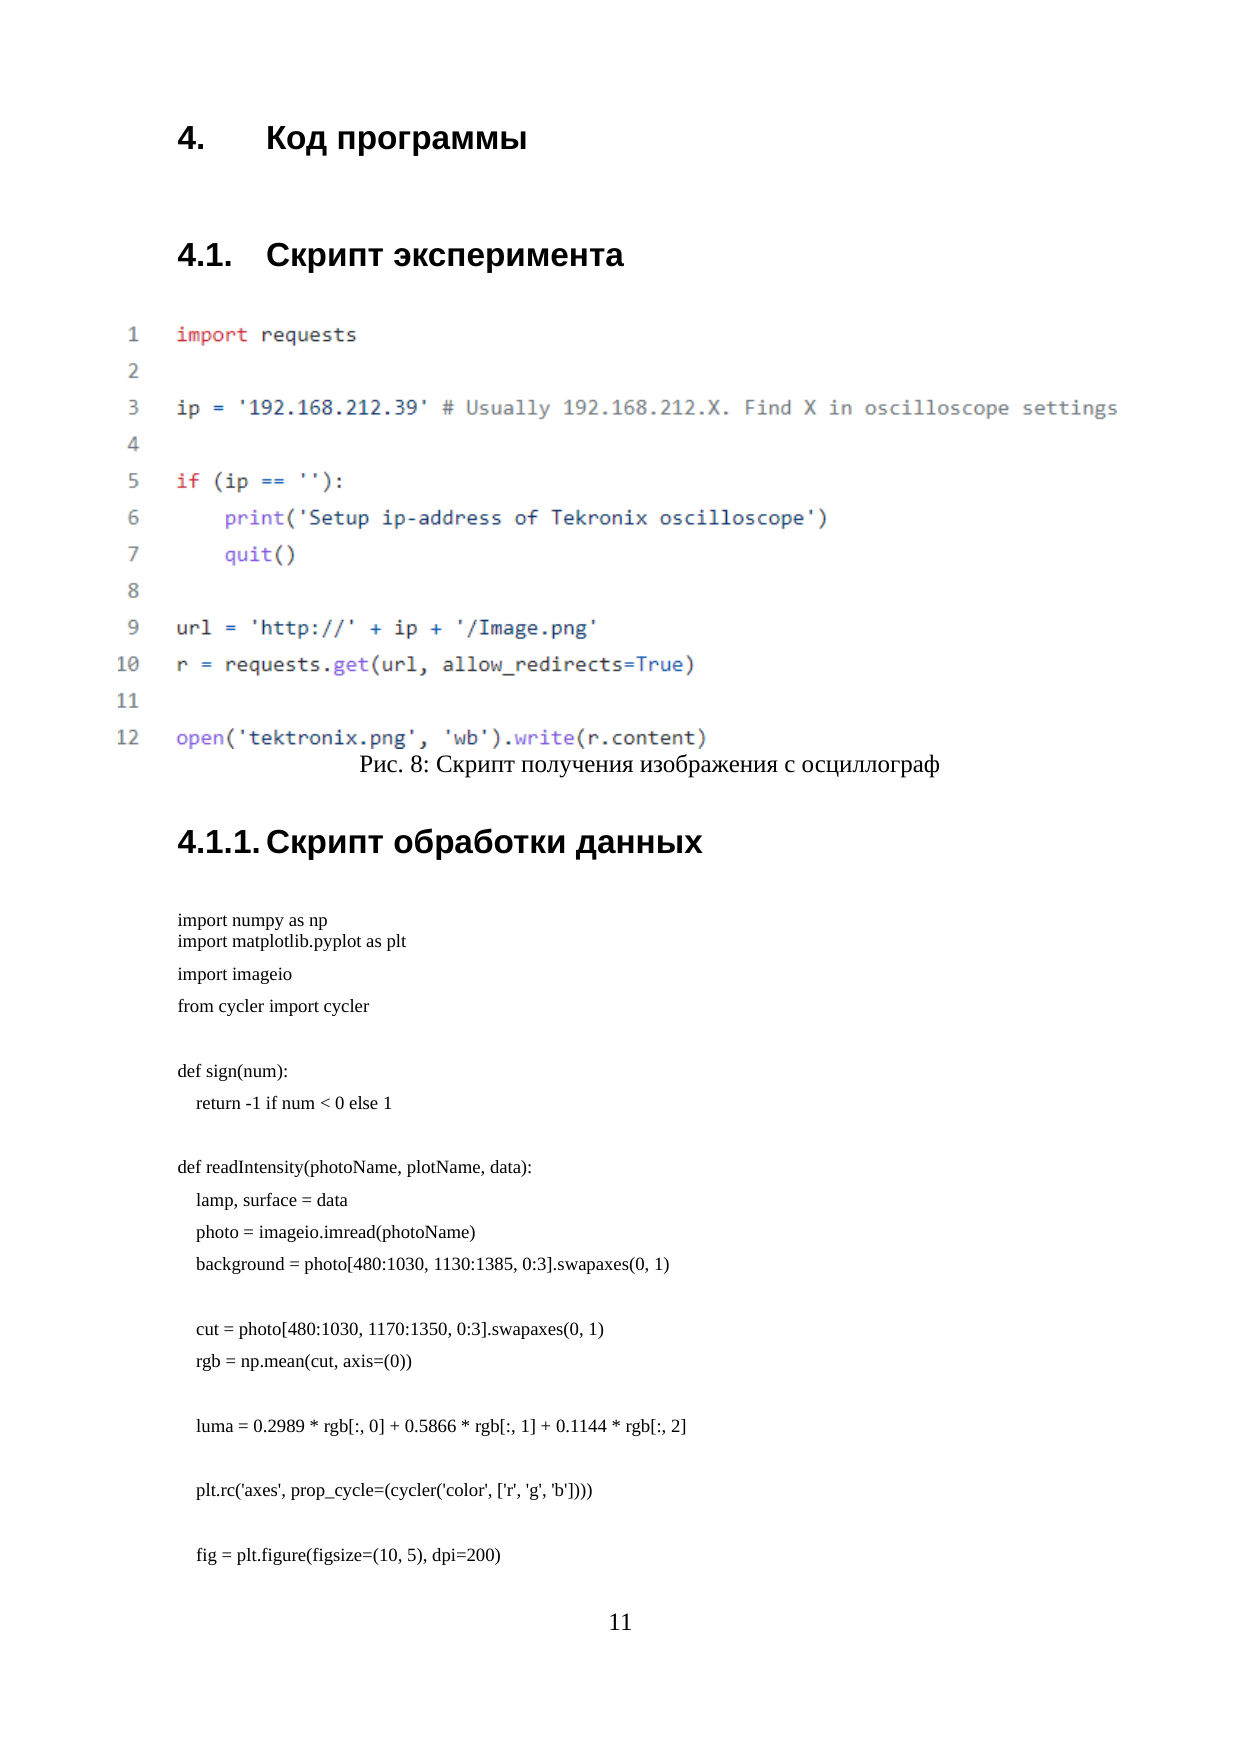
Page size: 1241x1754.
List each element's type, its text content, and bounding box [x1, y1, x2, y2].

text photo = imageio.imread(photoName) [118, 1221, 1122, 1242]
text cut = photo[480:1030, 1170:1350, 0:3].swapaxes(0, 1) [118, 1318, 1122, 1339]
picture [118, 321, 1123, 749]
text rgb = np.mean(cut, axis=(0)) [118, 1350, 1122, 1372]
text import numpy as np [118, 909, 1122, 930]
subtitle Код программы [118, 118, 1122, 157]
text def sign(num): [118, 1059, 1122, 1081]
text plt.rc('axes', prop_cycle=(cycler('color', ['r', 'g', 'b']))) [118, 1479, 1122, 1501]
text return -1 if num < 0 else 1 [118, 1092, 1122, 1113]
text import imageio [118, 963, 1122, 984]
text luma = 0.2989 * rgb[:, 0] + 0.5866 * rgb[:, 1] + 0.1144 * rgb[:, 2] [118, 1415, 1122, 1436]
text Рис. 8: Скрипт получения изображения с осциллограф [118, 749, 1122, 778]
text import matplotlib.pyplot as plt [118, 930, 1122, 952]
subtitle Скрипт эксперимента [118, 235, 1122, 273]
text lamp, surface = data [118, 1189, 1122, 1210]
subtitle Скрипт обработки данных [118, 822, 1122, 860]
text from cycler import cycler [118, 995, 1122, 1016]
text def readIntensity(photoName, plotName, data): [118, 1156, 1122, 1178]
text background = photo[480:1030, 1130:1385, 0:3].swapaxes(0, 1) [118, 1253, 1122, 1275]
text fig = plt.figure(figsize=(10, 5), dpi=200) [118, 1544, 1122, 1565]
